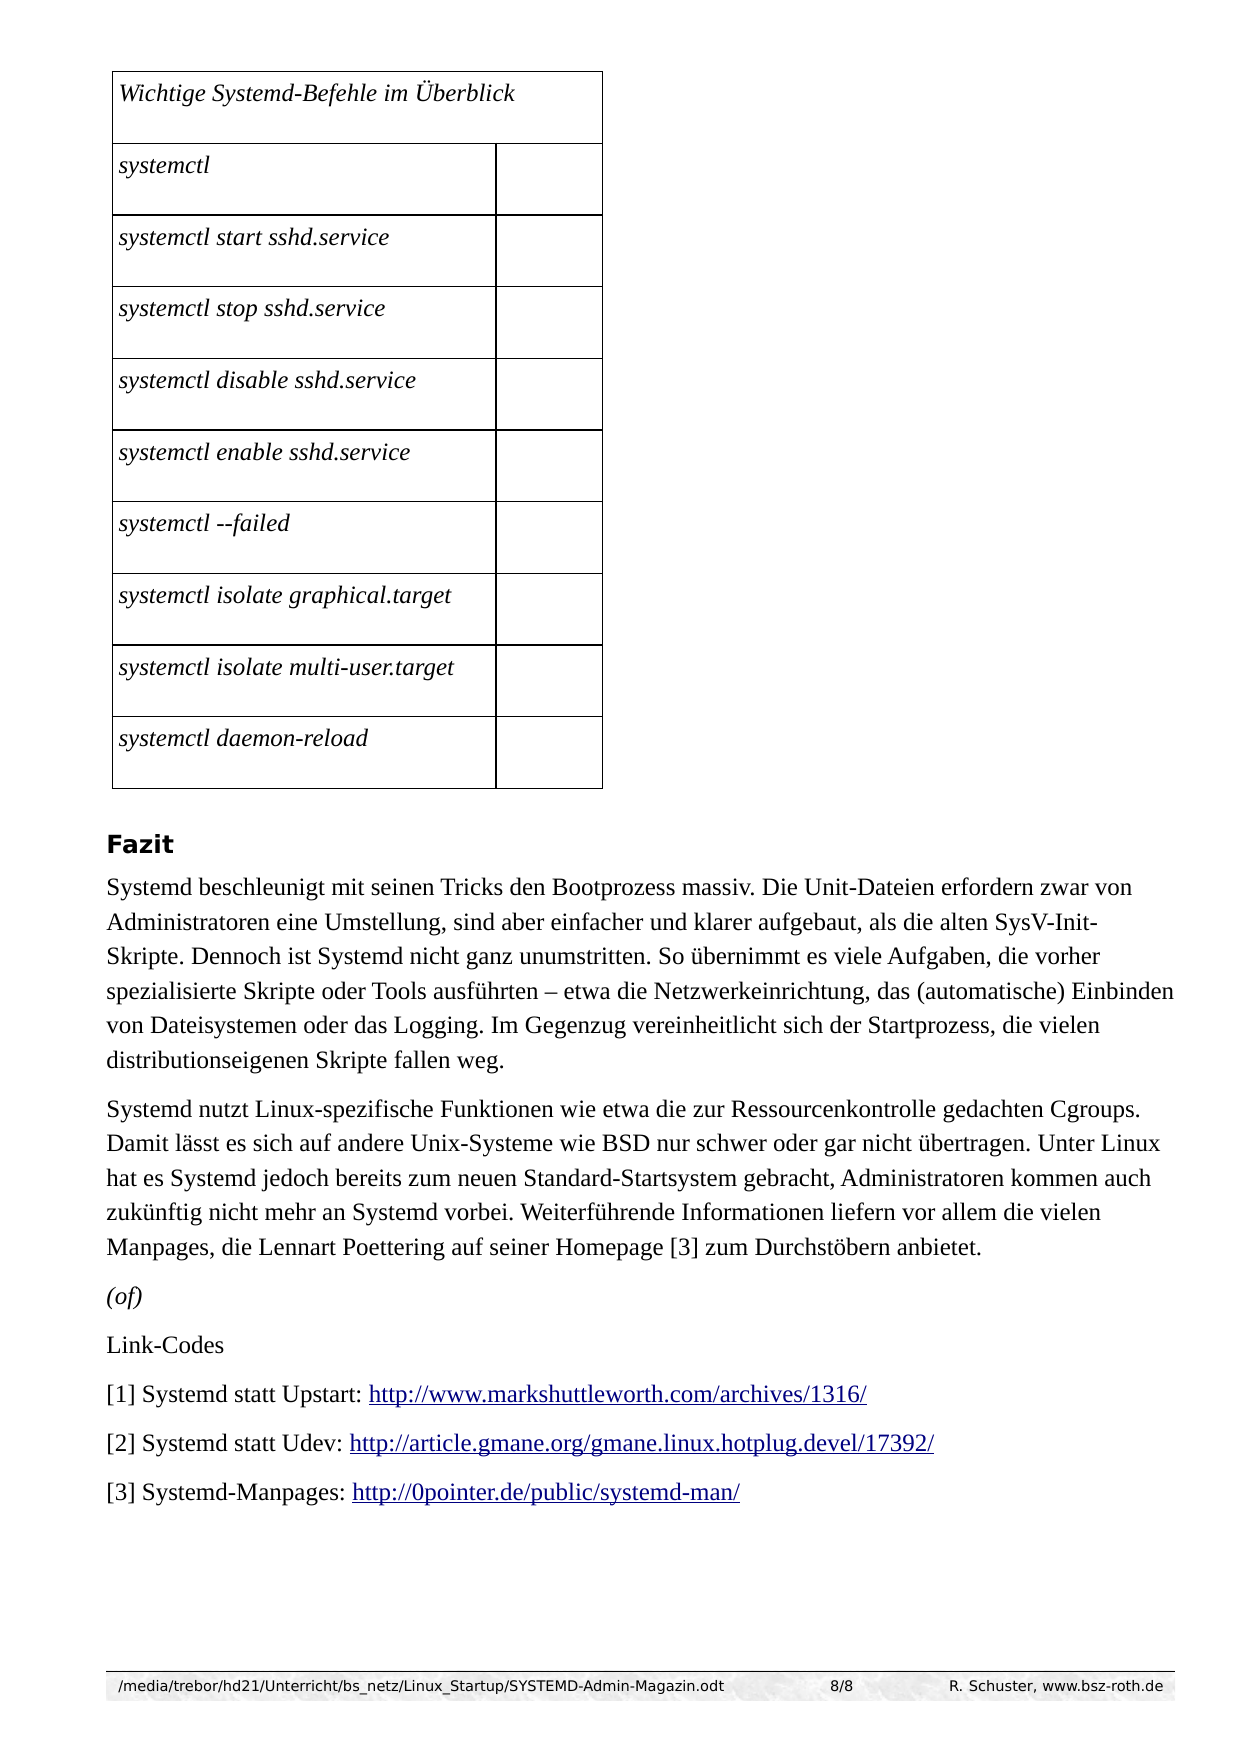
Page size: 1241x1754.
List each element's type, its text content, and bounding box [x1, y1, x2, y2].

table_cell systemctl start sshd.service [113, 216, 495, 286]
table_cell systemctl isolate multi-user.target [113, 646, 495, 716]
text [1] Systemd statt Upstart: http://www.markshuttleworth.com/archives/1316/ [106, 1379, 1175, 1408]
table_cell [497, 646, 602, 716]
table_cell systemctl daemon-reload [113, 717, 495, 787]
table_cell systemctl enable sshd.service [113, 431, 495, 501]
table_cell systemctl --failed [113, 502, 495, 572]
table_cell [497, 574, 602, 644]
text Systemd nutzt Linux-spezifische Funktionen wie etwa die zur Ressourcenkontrolle gedachten Cgroups. Damit lässt es sich auf andere Unix-Systeme wie BSD nur schwer oder gar nicht übertragen. Unter Linux hat es Systemd jedoch bereits zum neuen Standard-Startsystem gebracht, Administratoren kommen auch zukünftig nicht mehr an Systemd vorbei. Weiterführende Informationen liefern vor allem die vielen Manpages, die Lennart Poettering auf seiner Homepage [3] zum Durchstöbern anbietet. [106, 1094, 1175, 1261]
subtitle Fazit [106, 831, 1175, 860]
text [3] Systemd-Manpages: http://0pointer.de/public/systemd-man/ [106, 1477, 1175, 1506]
table_cell [497, 359, 602, 429]
table_cell systemctl stop sshd.service [113, 287, 495, 357]
table_cell [497, 717, 602, 787]
text [2] Systemd statt Udev: http://article.gmane.org/gmane.linux.hotplug.devel/17392/ [106, 1428, 1175, 1457]
table_header Wichtige Systemd-Befehle im Überblick [113, 72, 602, 142]
text Link-Codes [106, 1330, 1175, 1359]
table_cell systemctl isolate graphical.target [113, 574, 495, 644]
table_cell [497, 216, 602, 286]
table_cell [497, 287, 602, 357]
text Systemd beschleunigt mit seinen Tricks den Bootprozess massiv. Die Unit-Dateien erfordern zwar von Administratoren eine Umstellung, sind aber einfacher und klarer aufgebaut, als die alten SysV-Init-Skripte. Dennoch ist Systemd nicht ganz unumstritten. So übernimmt es viele Aufgaben, die vorher spezialisierte Skripte oder Tools ausführten – etwa die Netzwerkeinrichtung, das (automatische) Einbinden von Dateisystemen oder das Logging. Im Gegenzug vereinheitlicht sich der Startprozess, die vielen distributionseigenen Skripte fallen weg. [106, 872, 1175, 1073]
table_cell [497, 431, 602, 501]
table_cell [497, 144, 602, 214]
table_cell systemctl disable sshd.service [113, 359, 495, 429]
text (of) [106, 1281, 1175, 1309]
table_cell [497, 502, 602, 572]
table_cell systemctl [113, 144, 495, 214]
